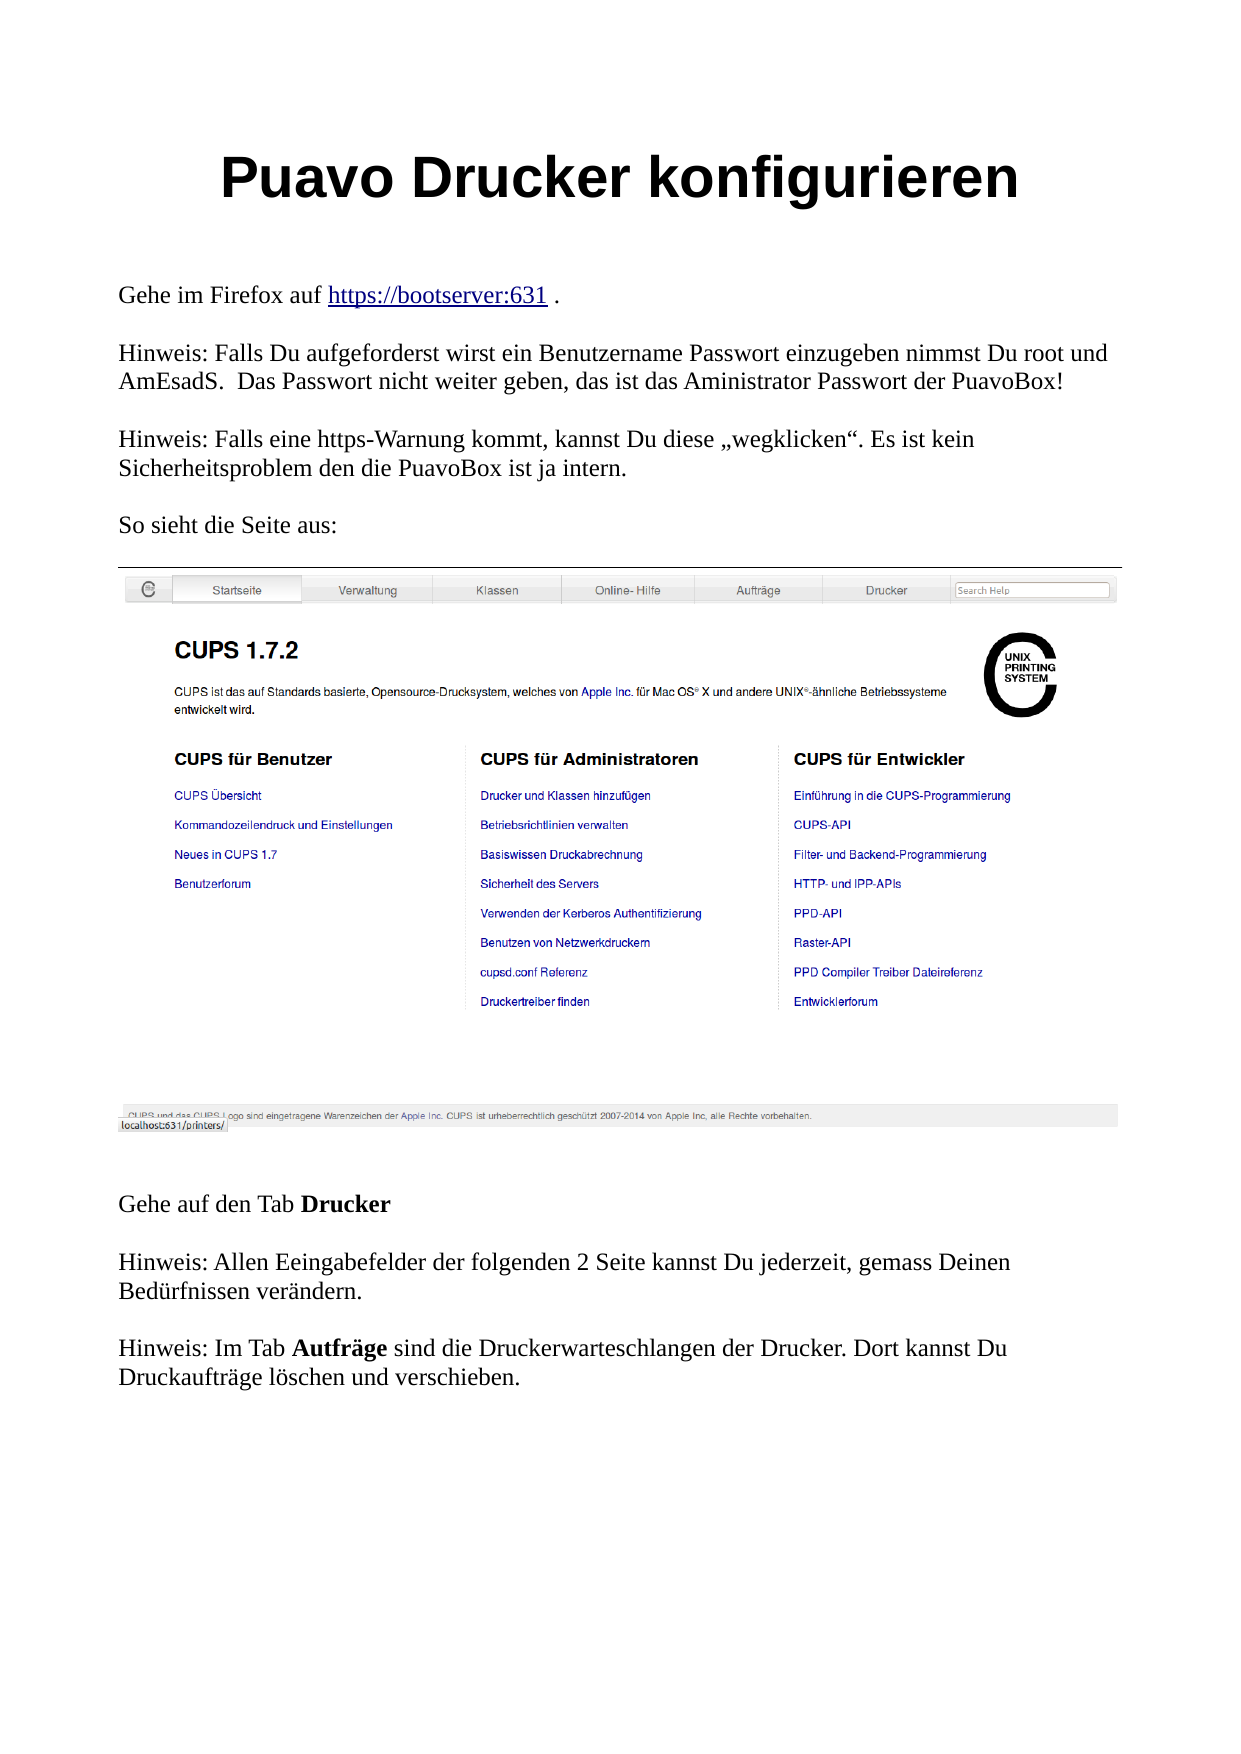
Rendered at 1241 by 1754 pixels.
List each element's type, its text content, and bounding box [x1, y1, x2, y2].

title Puavo Drucker konfigurieren [118, 143, 1122, 210]
text Hinweis: Falls eine https-Warnung kommt, kannst Du diese „wegklicken“. Es ist kein Sicherheitsproblem den die PuavoBox ist ja intern. [118, 424, 1122, 481]
text So sieht die Seite aus: [118, 510, 1122, 539]
text Gehe im Firefox auf https://bootserver:631 . [118, 280, 1122, 309]
text Gehe auf den Tab Drucker [118, 1189, 1122, 1218]
text Hinweis: Falls Du aufgeforderst wirst ein Benutzername Passwort einzugeben nimmst Du root und AmEsadS. Das Passwort nicht weiter geben, das ist das Aministrator Passwort der PuavoBox! [118, 338, 1122, 395]
text Hinweis: Allen Eeingabefelder der folgenden 2 Seite kannst Du jederzeit, gemass Deinen Bedürfnissen verändern. [118, 1247, 1122, 1304]
text Hinweis: Im Tab Autfräge sind die Druckerwarteschlangen der Drucker. Dort kannst Du Druckaufträge löschen und verschieben. [118, 1333, 1122, 1391]
picture [118, 567, 1123, 1132]
